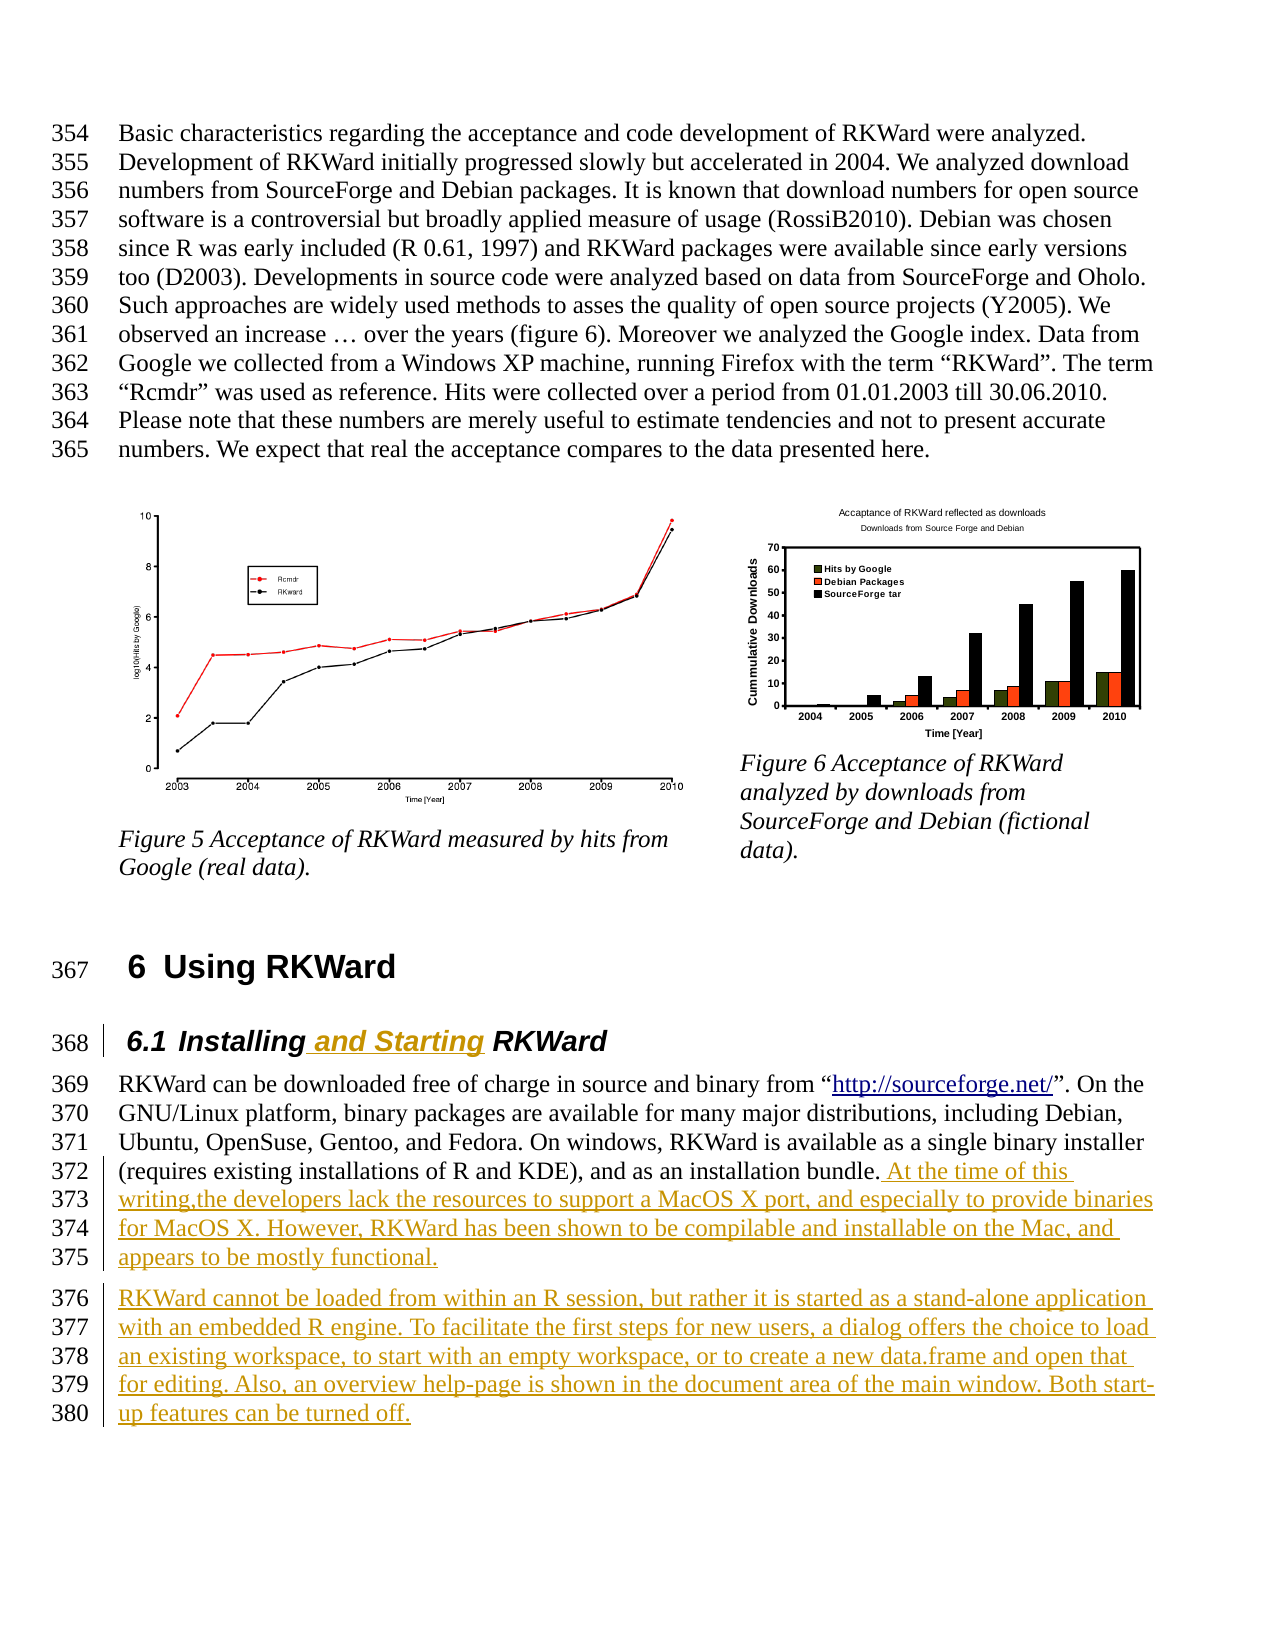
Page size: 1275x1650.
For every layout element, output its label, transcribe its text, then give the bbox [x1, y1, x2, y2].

picture [118, 466, 719, 824]
text Basic characteristics regarding the acceptance and code development of RKWard were analyzed. Development of RKWard initially progressed slowly but accelerated in 2004. We analyzed download numbers from SourceForge and Debian packages. It is known that download numbers for open source software is a controversial but broadly applied measure of usage (RossiB2010). Debian was chosen since R was early included (R 0.61, 1997) and RKWard packages were available since early versions too (D2003). Developments in source code were analyzed based on data from SourceForge and Oholo. Such approaches are widely used methods to asses the quality of open source projects (Y2005). We observed an increase … over the years (figure 6). Moreover we analyzed the Google index. Data from Google we collected from a Windows XP machine, running Firefox with the term “RKWard”. The term “Rcmdr” was used as reference. Hits were collected over a period from 01.01.2003 till 30.06.2010. Please note that these numbers are merely useful to estimate tendencies and not to present accurate numbers. We expect that real the acceptance compares to the data presented here. [118, 118, 1157, 463]
subtitle Using RKWard [118, 947, 1157, 986]
text RKWard cannot be loaded from within an R session, but rather it is started as a stand-alone application with an embedded R engine. To facilitate the first steps for new users, a dialog offers the choice to load an existing workspace, to start with an empty workspace, or to create a new data.frame and open that for editing. Also, an overview help-page is shown in the document area of the main window. Both start-up features can be turned off. [118, 1283, 1157, 1427]
text Figure 6 Acceptance of RKWard analyzed by downloads from SourceForge and Debian (fictional data). [740, 515, 1145, 863]
text Figure 5 Acceptance of RKWard measured by hits from Google (real data). [118, 824, 718, 881]
subtitle Installing and Starting RKWard [118, 1023, 1157, 1057]
text RKWard can be downloaded free of charge in source and binary from “http://sourceforge.net/”. On the GNU/Linux platform, binary packages are available for many major distributions, including Debian, Ubuntu, OpenSuse, Gentoo, and Fedora. On windows, RKWard is available as a single binary installer (requires existing installations of R and KDE), and as an installation bundle. At the time of this writing,the developers lack the resources to support a MacOS X port, and especially to provide binaries for MacOS X. However, RKWard has been shown to be compilable and installable on the Mac, and appears to be mostly functional. [118, 1069, 1157, 1271]
